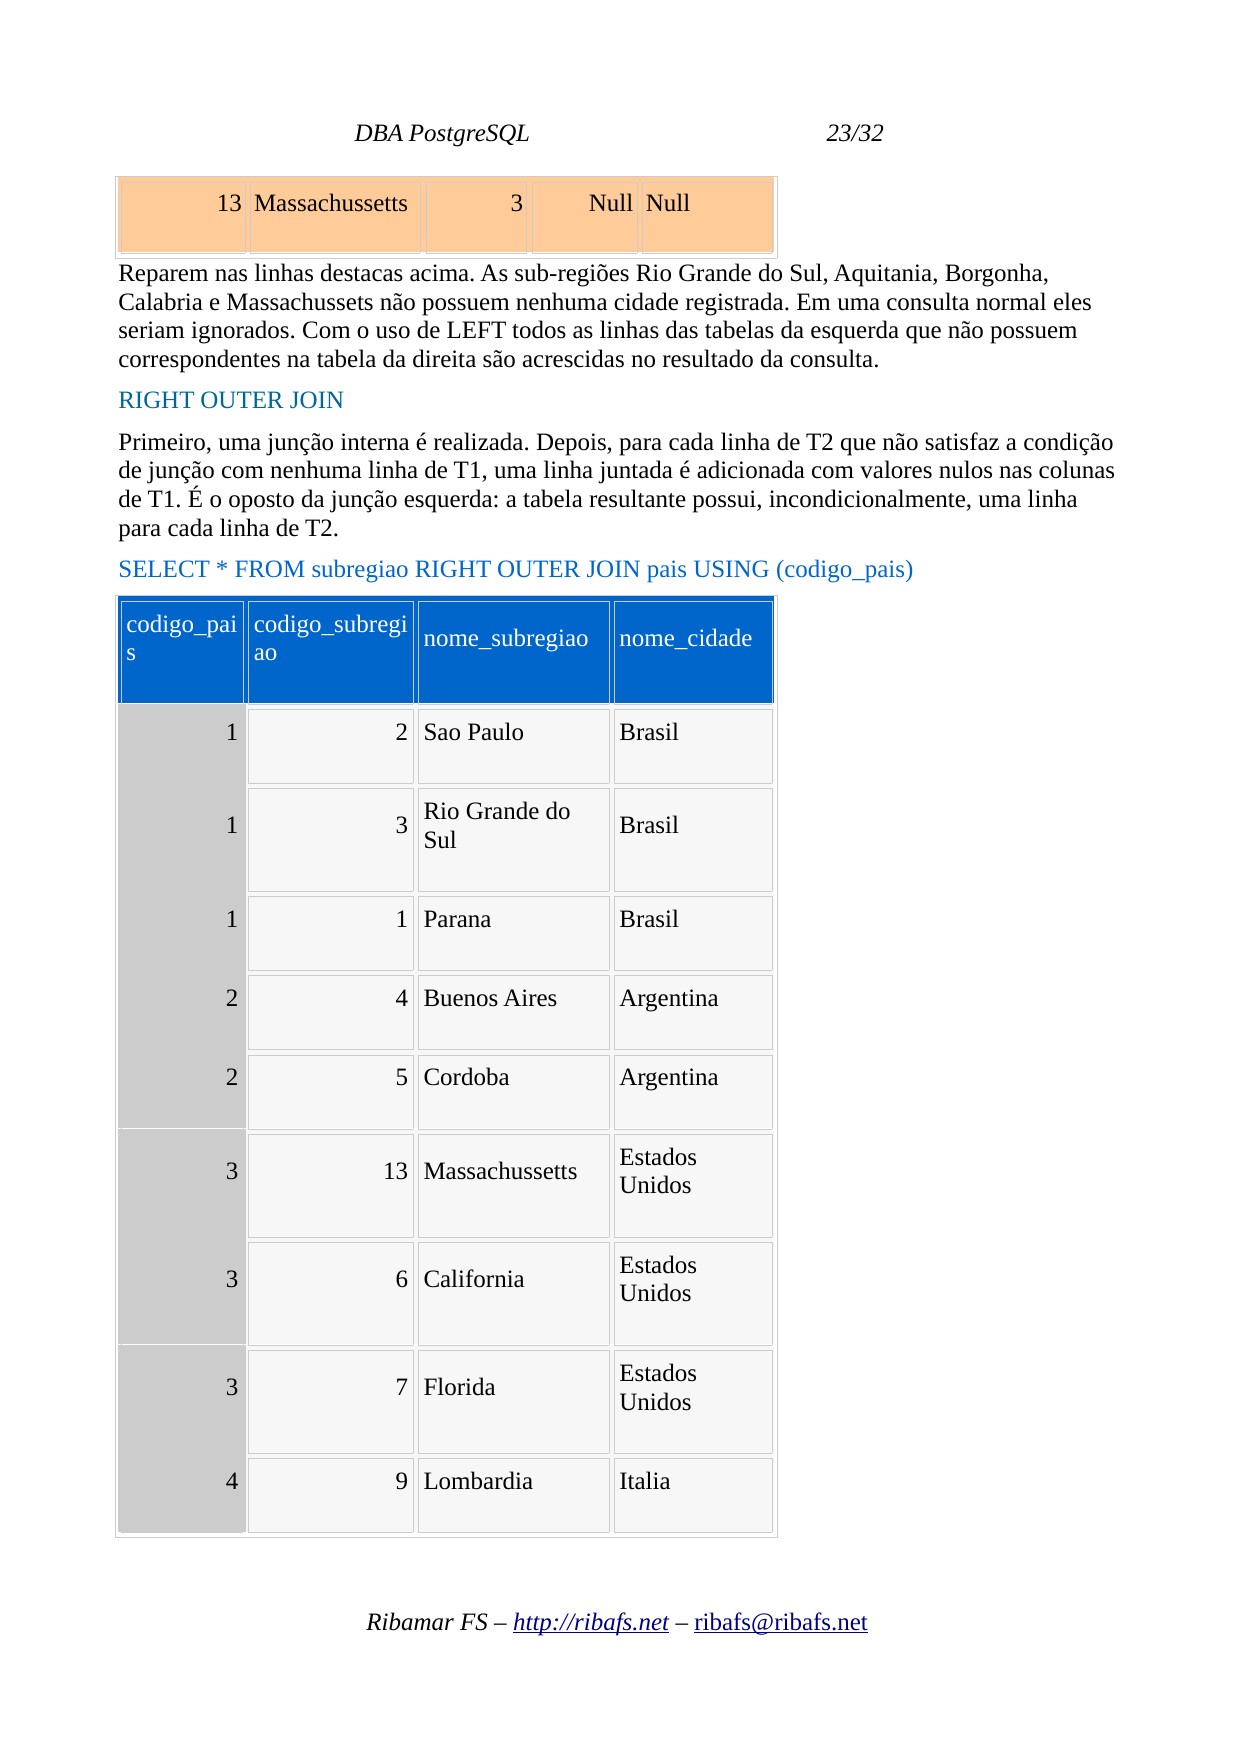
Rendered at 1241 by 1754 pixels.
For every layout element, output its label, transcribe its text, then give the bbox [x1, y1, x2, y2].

table_cell Null [529, 177, 639, 252]
table_cell Argentina [611, 970, 774, 1049]
table_cell 3 [118, 1129, 246, 1237]
table_cell Buenos Aires [416, 970, 611, 1049]
text RIGHT OUTER JOIN [118, 385, 1122, 414]
table_cell 2 [246, 704, 416, 783]
table_cell Estados Unidos [611, 1237, 774, 1344]
table_cell California [416, 1237, 611, 1344]
table_cell 2 [118, 970, 246, 1049]
table_cell Argentina [611, 1049, 774, 1128]
table_cell Brasil [611, 704, 774, 783]
table_cell Massachussetts [416, 1129, 611, 1237]
table_cell Estados Unidos [611, 1129, 774, 1237]
table_header nome_subregiao [416, 596, 611, 703]
text SELECT * FROM subregiao RIGHT OUTER JOIN pais USING (codigo_pais) [118, 554, 1122, 583]
text Primeiro, uma junção interna é realizada. Depois, para cada linha de T2 que não satisfaz a condição de junção com nenhuma linha de T1, uma linha juntada é adicionada com valores nulos nas colunas de T1. É o oposto da junção esquerda: a tabela resultante possui, incondicionalmente, uma linha para cada linha de T2. [118, 427, 1122, 542]
table_cell Florida [416, 1345, 611, 1453]
table_cell Brasil [611, 783, 774, 891]
table_cell 4 [246, 970, 416, 1049]
table_cell 7 [246, 1345, 416, 1453]
table_cell Italia [611, 1453, 774, 1532]
table_header nome_cidade [611, 596, 774, 703]
table_cell 3 [118, 1345, 246, 1453]
table_header codigo_subregiao [246, 596, 416, 703]
table_cell Sao Paulo [416, 704, 611, 783]
table_cell 5 [246, 1049, 416, 1128]
table_cell 1 [118, 891, 246, 970]
table_cell Massachussetts [248, 177, 423, 252]
table_cell Brasil [611, 891, 774, 970]
table_cell 9 [246, 1453, 416, 1532]
table_cell Parana [416, 891, 611, 970]
table_cell 13 [246, 1129, 416, 1237]
table_cell 3 [423, 177, 529, 252]
text Reparem nas linhas destacas acima. As sub-regiões Rio Grande do Sul, Aquitania, Borgonha, Calabria e Massachussets não possuem nenhuma cidade registrada. Em uma consulta normal eles seriam ignorados. Com o uso de LEFT todos as linhas das tabelas da esquerda que não possuem correspondentes na tabela da direita são acrescidas no resultado da consulta. [118, 258, 1122, 373]
table_cell 1 [118, 783, 246, 891]
table_cell Null [639, 177, 774, 252]
table_cell 3 [118, 1237, 246, 1344]
table_header codigo_pais [118, 596, 246, 703]
table_cell 6 [246, 1237, 416, 1344]
table_cell Lombardia [416, 1453, 611, 1532]
table_cell 1 [246, 891, 416, 970]
table_cell 3 [246, 783, 416, 891]
table_cell Estados Unidos [611, 1345, 774, 1453]
table_cell Cordoba [416, 1049, 611, 1128]
table_cell 4 [118, 1453, 246, 1532]
table_cell 2 [118, 1049, 246, 1128]
table_cell Rio Grande do Sul [416, 783, 611, 891]
table_cell 1 [118, 704, 246, 783]
table_cell 13 [118, 177, 248, 252]
